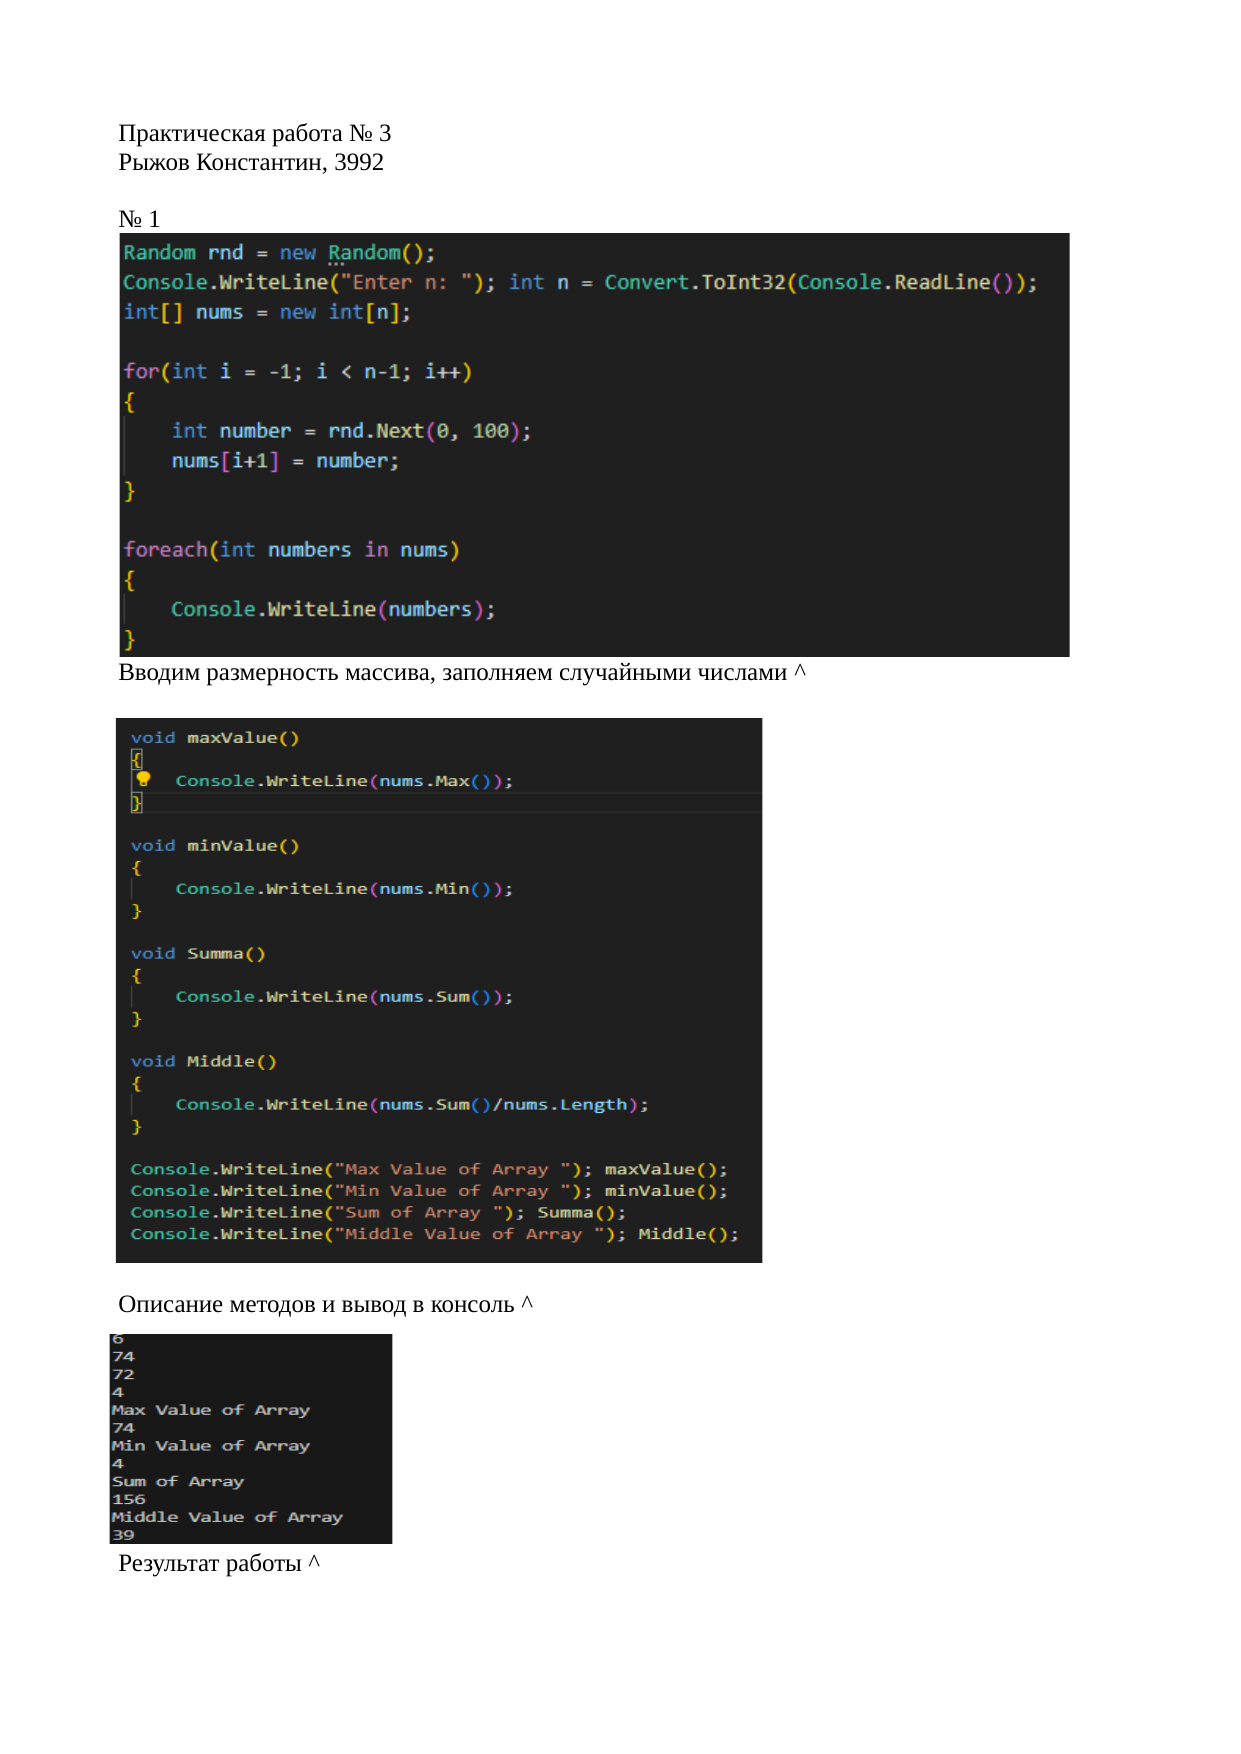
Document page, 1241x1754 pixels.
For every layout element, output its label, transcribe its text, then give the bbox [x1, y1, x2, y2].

text Практическая работа № 3 [118, 118, 1122, 147]
text Вводим размерность массива, заполняем случайными числами ^ [118, 233, 1122, 685]
text Рыжов Константин, 3992 [118, 147, 1122, 176]
text Результат работы ^ [118, 1318, 1122, 1605]
text № 1 [118, 204, 1122, 233]
picture [115, 718, 763, 1263]
text Описание методов и вывод в консоль ^ [118, 772, 1122, 1318]
picture [109, 1334, 393, 1544]
picture [119, 233, 1070, 657]
